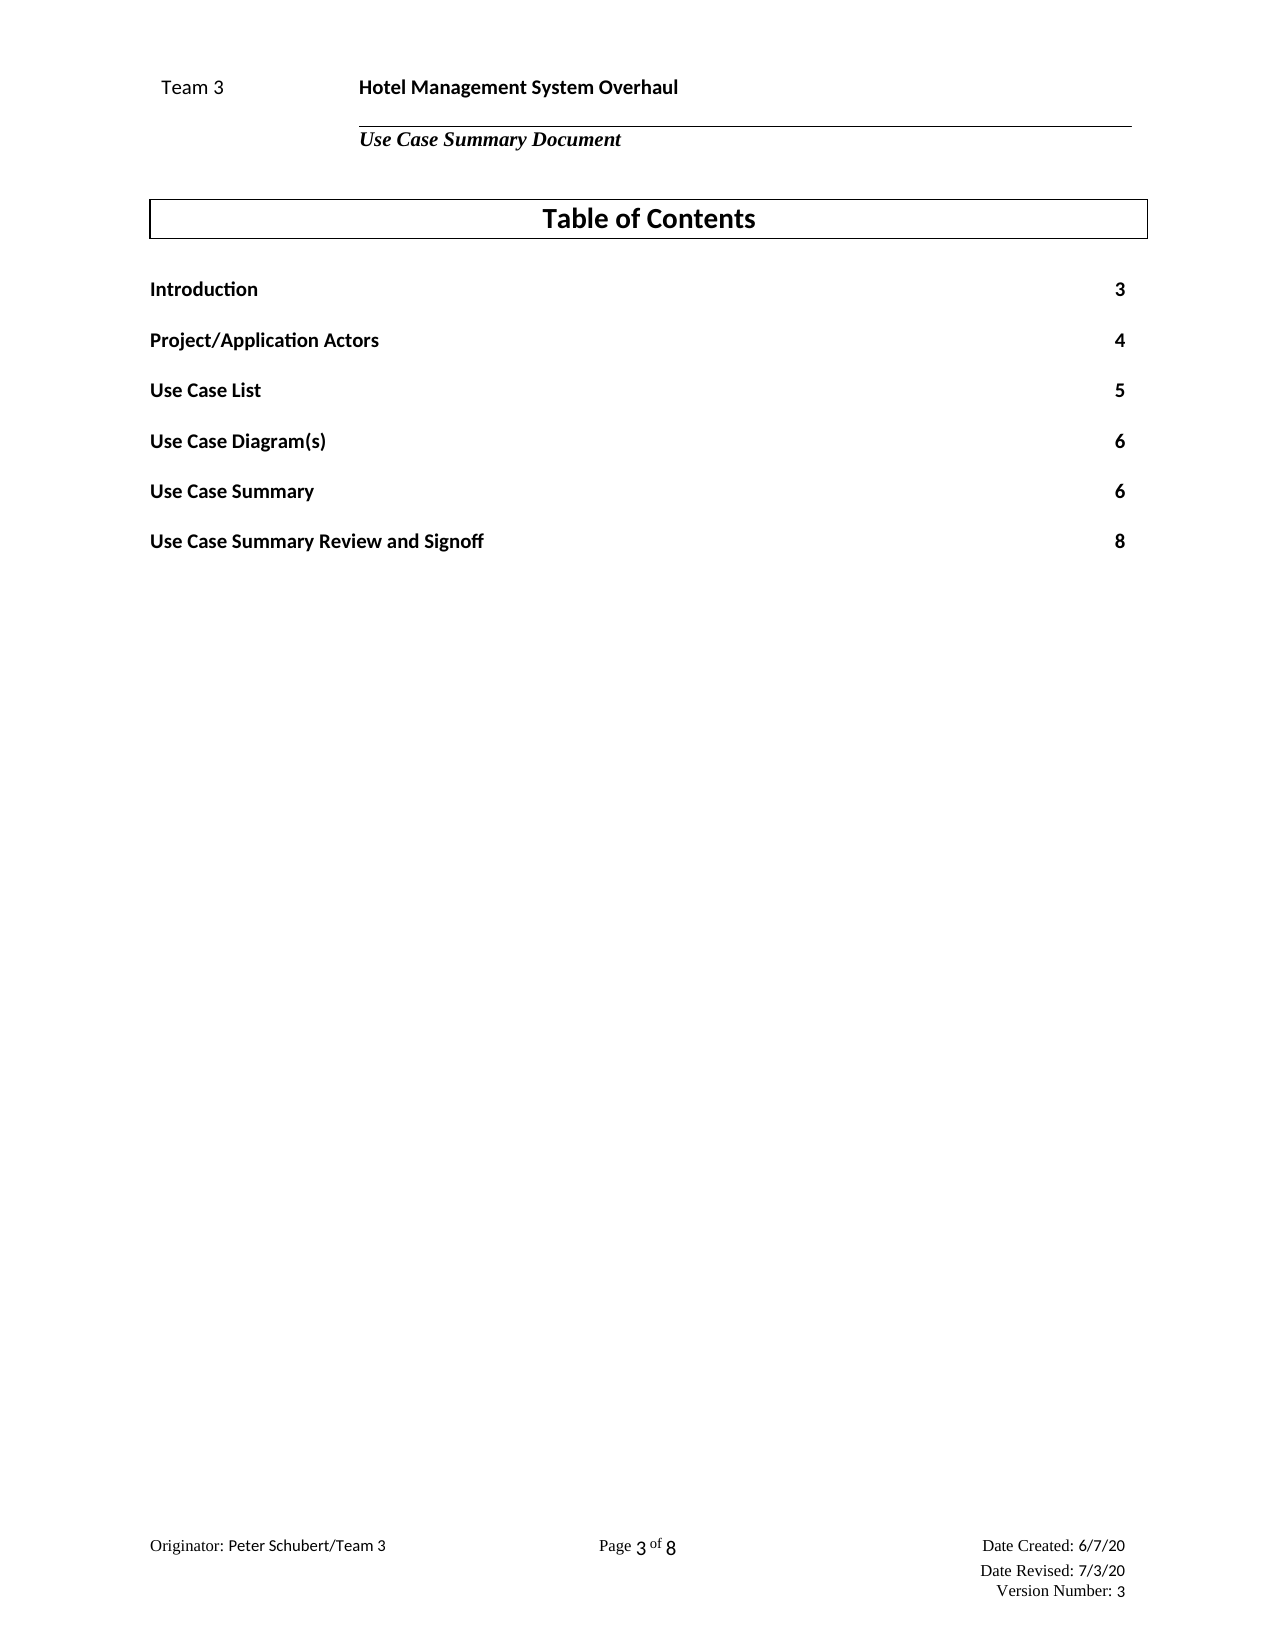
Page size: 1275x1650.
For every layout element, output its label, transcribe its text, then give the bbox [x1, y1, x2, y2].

subtitle Use Case List 5 [150, 377, 1125, 403]
subtitle Project/Application Actors 4 [150, 327, 1125, 352]
subtitle Use Case Summary Review and Signoff 8 [150, 529, 1125, 554]
subtitle Use Case Summary 6 [150, 478, 1125, 504]
subtitle Introduction 3 [150, 277, 1125, 302]
subtitle Use Case Diagram(s) 6 [150, 428, 1125, 453]
table_header Table of Contents [151, 200, 1147, 238]
